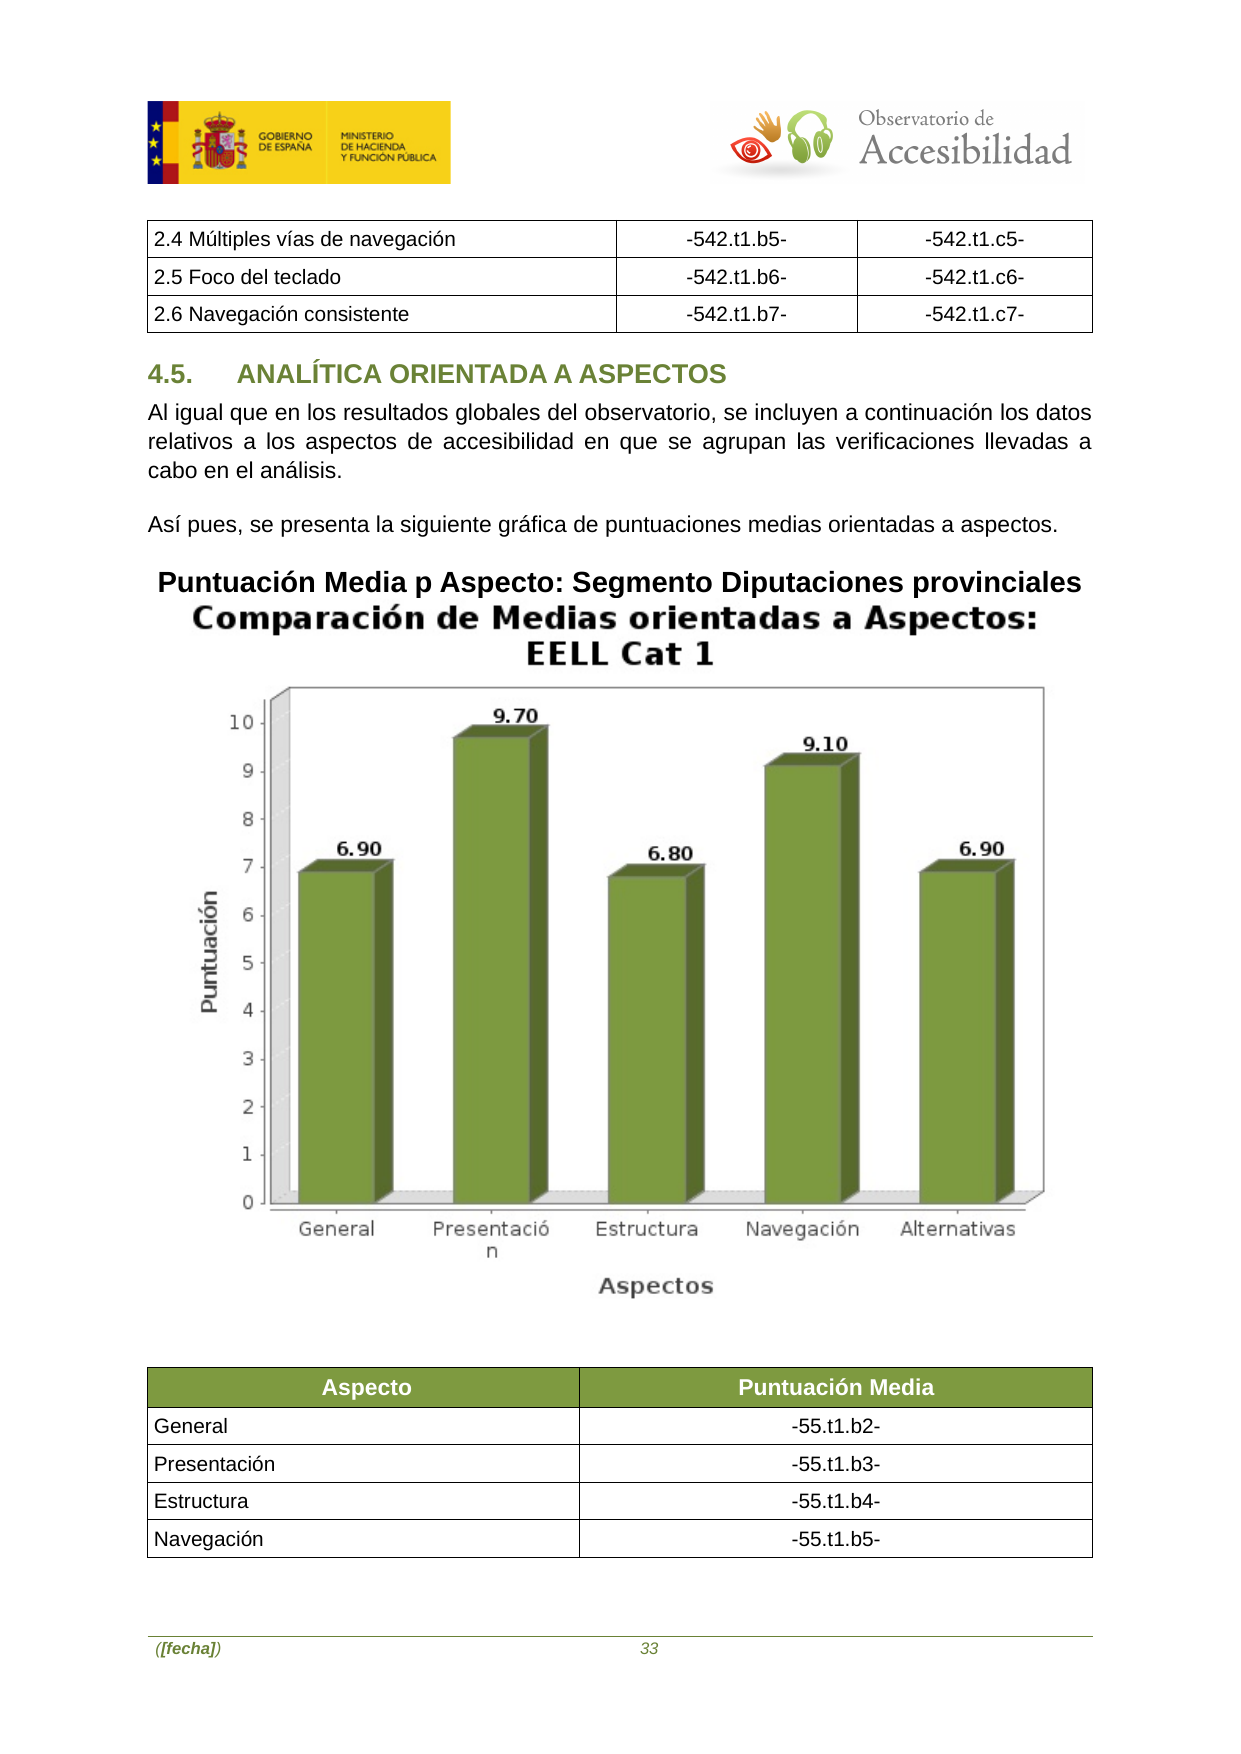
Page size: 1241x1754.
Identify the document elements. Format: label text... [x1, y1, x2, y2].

table_cell General [148, 1408, 579, 1444]
text Puntuación Media p Aspecto: Segmento Diputaciones provinciales [148, 565, 1092, 598]
table_cell -542.t1.b5- [617, 221, 857, 257]
picture [147, 101, 451, 184]
text Al igual que en los resultados globales del observatorio, se incluyen a continuación los datos relativos a los aspectos de accesibilidad en que se agrupan las verificaciones llevadas a cabo en el análisis. [148, 399, 1092, 483]
table_cell -55.t1.b3- [580, 1445, 1092, 1482]
table_cell -55.t1.b2- [580, 1408, 1092, 1444]
table_cell 2.4 Múltiples vías de navegación [148, 221, 616, 257]
table_cell -542.t1.c7- [858, 296, 1092, 332]
table_cell -542.t1.b6- [617, 258, 857, 295]
table_cell Presentación [148, 1445, 579, 1482]
table_cell 2.5 Foco del teclado [148, 258, 616, 295]
table_cell -542.t1.c6- [858, 258, 1092, 295]
table_header Puntuación Media [580, 1368, 1092, 1407]
table_cell Navegación [148, 1520, 579, 1557]
picture [178, 598, 1062, 1308]
table_header Aspecto [148, 1368, 579, 1407]
table_cell -55.t1.b4- [580, 1483, 1092, 1519]
table_cell -55.t1.b5- [580, 1520, 1092, 1557]
picture [710, 101, 1086, 184]
table_cell 2.6 Navegación consistente [148, 296, 616, 332]
text Así pues, se presenta la siguiente gráfica de puntuaciones medias orientadas a aspectos. [148, 511, 1092, 537]
subtitle Analítica orientada a aspectos [148, 358, 1092, 389]
table_cell Estructura [148, 1483, 579, 1519]
table_cell -542.t1.b7- [617, 296, 857, 332]
table_cell -542.t1.c5- [858, 221, 1092, 257]
